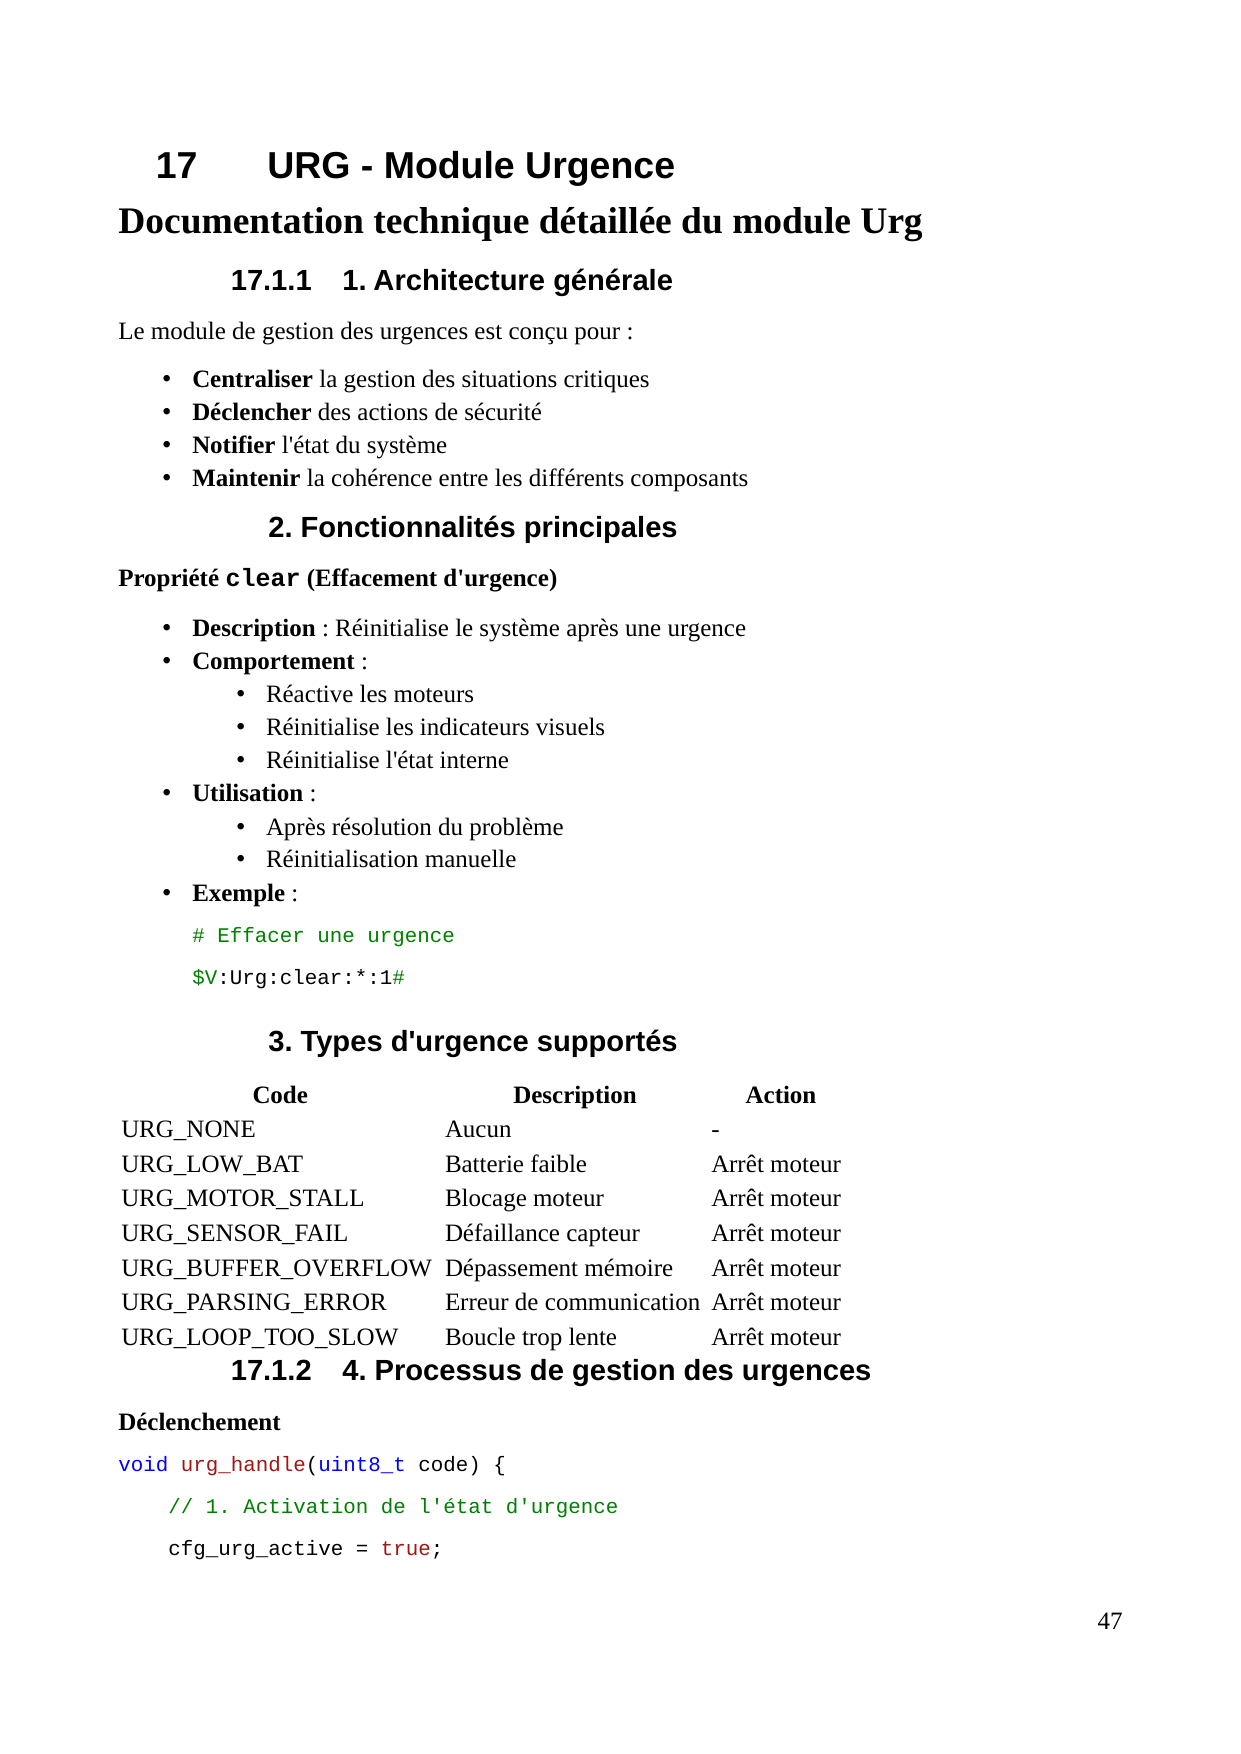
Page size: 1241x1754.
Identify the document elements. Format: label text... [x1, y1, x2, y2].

table_cell URG_PARSING_ERROR [118, 1284, 442, 1319]
list Réinitialise l'état interne [236, 746, 1122, 774]
table_cell Arrêt moteur [708, 1319, 853, 1353]
table_cell Boucle trop lente [442, 1319, 708, 1353]
list Réinitialise les indicateurs visuels [236, 712, 1122, 741]
list Réactive les moteurs [236, 679, 1122, 708]
list Comportement : [162, 646, 1122, 675]
subtitle 3. Types d'urgence supportés [231, 1024, 1122, 1057]
text cfg_urg_active = true; [118, 1538, 1122, 1561]
list Après résolution du problème [236, 812, 1122, 840]
table_cell Arrêt moteur [708, 1284, 853, 1319]
table_cell Aucun [442, 1111, 708, 1146]
table_header Code [118, 1077, 442, 1111]
table_cell URG_LOW_BAT [118, 1146, 442, 1181]
list $V:Urg:clear:*:1# [162, 967, 1122, 991]
table_cell Erreur de communication [442, 1284, 708, 1319]
table_cell - [708, 1111, 853, 1146]
table_cell URG_SENSOR_FAIL [118, 1215, 442, 1250]
table_cell Dépassement mémoire [442, 1250, 708, 1284]
subtitle 4. Processus de gestion des urgences [231, 1353, 1122, 1387]
list Exemple : [162, 878, 1122, 906]
list Maintenir la cohérence entre les différents composants [162, 463, 1122, 491]
table_header Description [442, 1077, 708, 1111]
subtitle URG - Module Urgence [156, 143, 1122, 186]
list Notifier l'état du système [162, 430, 1122, 458]
list Utilisation : [162, 778, 1122, 807]
subtitle 1. Architecture générale [231, 263, 1122, 296]
table_cell Arrêt moteur [708, 1250, 853, 1284]
table_cell Arrêt moteur [708, 1215, 853, 1250]
list Description : Réinitialise le système après une urgence [162, 613, 1122, 642]
table_header Action [708, 1077, 853, 1111]
subtitle Déclenchement [118, 1407, 1122, 1435]
text Le module de gestion des urgences est conçu pour : [118, 316, 1122, 345]
table_cell URG_LOOP_TOO_SLOW [118, 1319, 442, 1353]
text // 1. Activation de l'état d'urgence [118, 1496, 1122, 1519]
table_cell URG_NONE [118, 1111, 442, 1146]
text void urg_handle(uint8_t code) { [118, 1454, 1122, 1478]
table_cell Blocage moteur [442, 1181, 708, 1215]
list # Effacer une urgence [162, 925, 1122, 949]
table_cell Batterie faible [442, 1146, 708, 1181]
table_cell Défaillance capteur [442, 1215, 708, 1250]
subtitle Documentation technique détaillée du module Urg [118, 199, 1122, 242]
table_cell URG_BUFFER_OVERFLOW [118, 1250, 442, 1284]
subtitle 2. Fonctionnalités principales [231, 510, 1122, 544]
list Centraliser la gestion des situations critiques [162, 364, 1122, 392]
table_cell Arrêt moteur [708, 1181, 853, 1215]
table_cell Arrêt moteur [708, 1146, 853, 1181]
subtitle Propriété clear (Effacement d'urgence) [118, 563, 1122, 594]
list Réinitialisation manuelle [236, 844, 1122, 873]
list Déclencher des actions de sécurité [162, 397, 1122, 425]
table_cell URG_MOTOR_STALL [118, 1181, 442, 1215]
